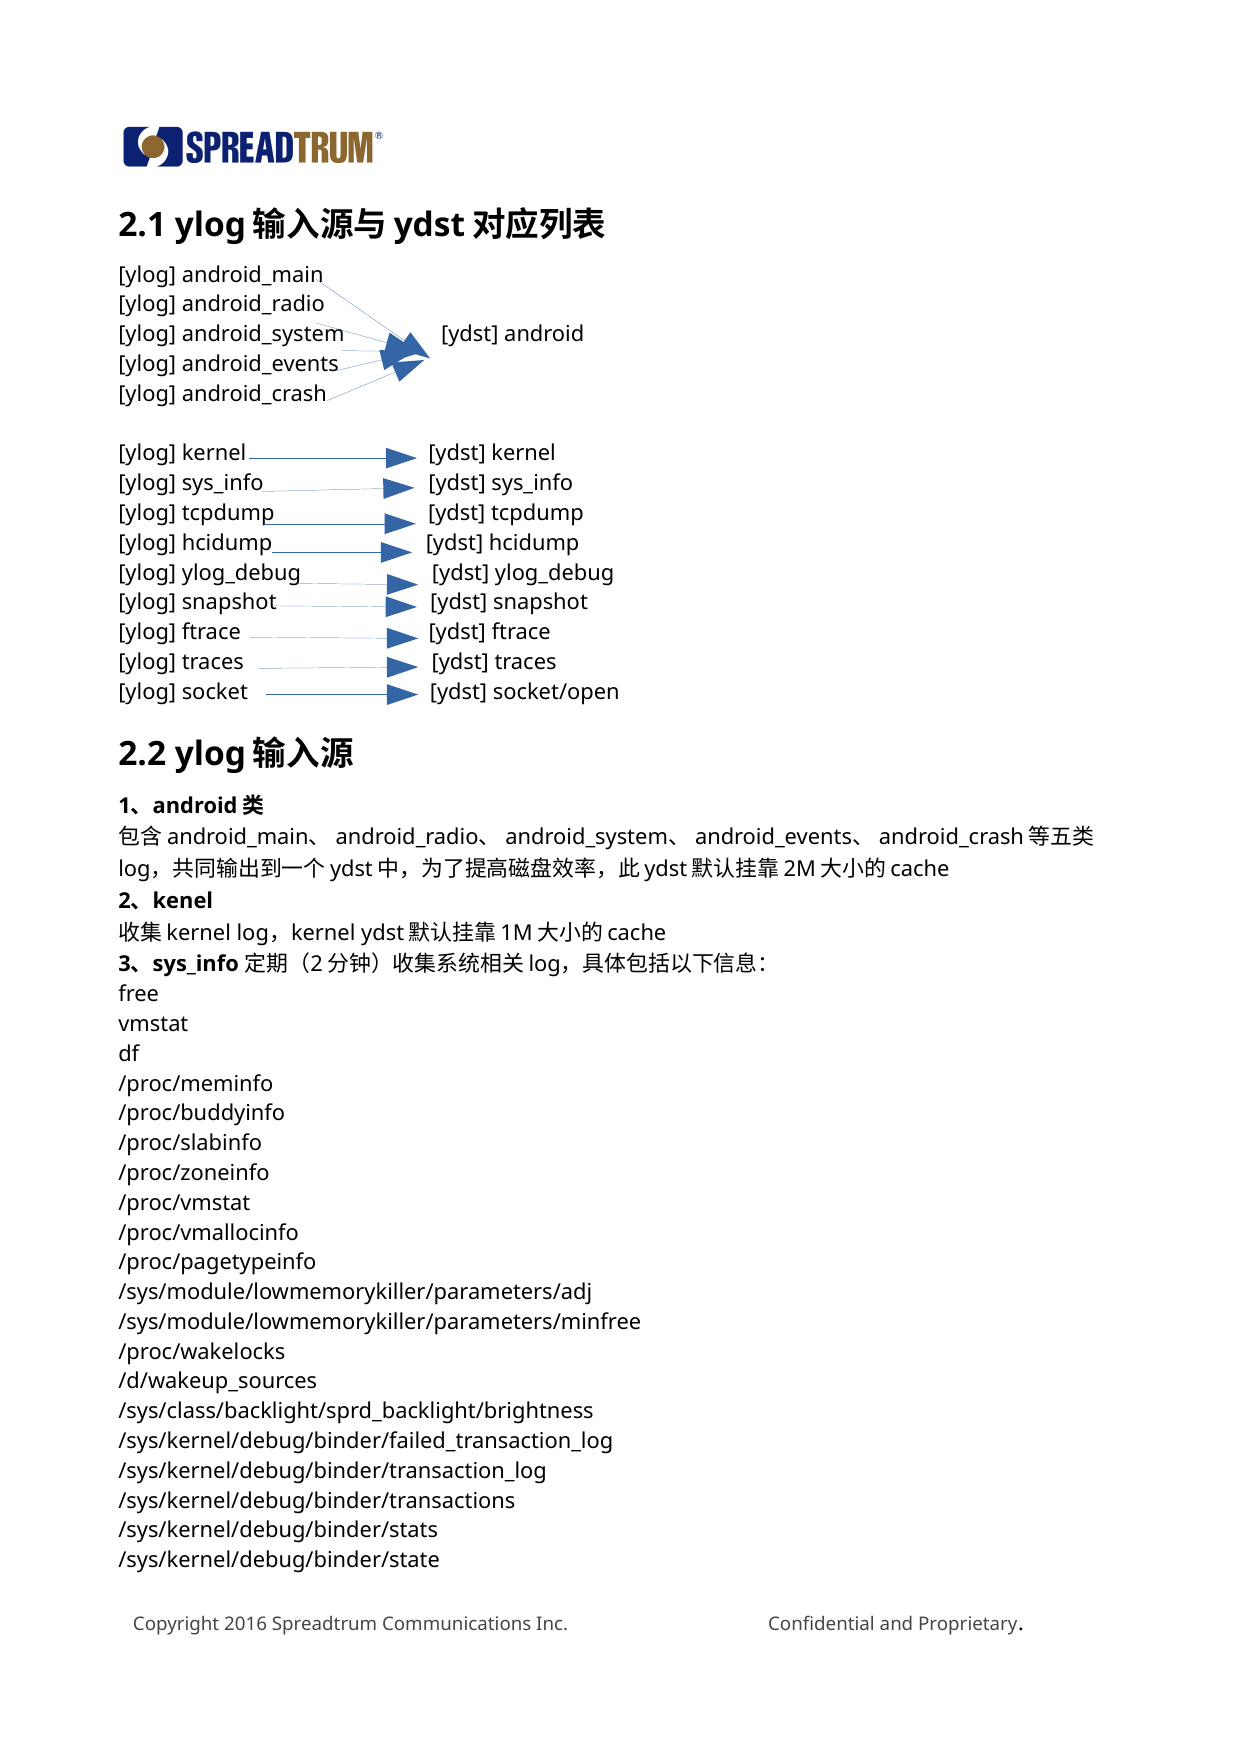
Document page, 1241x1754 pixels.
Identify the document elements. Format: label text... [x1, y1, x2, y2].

text /proc/vmallocinfo [118, 1217, 1122, 1246]
text [ylog] tcpdump [ydst] tcpdump [118, 497, 1122, 527]
text [ylog] android_crash [118, 378, 1122, 407]
text [ylog] android_main [118, 258, 1122, 288]
text [ylog] android_radio [118, 288, 370, 318]
subtitle 2.1 ylog输入源与ydst对应列表 [118, 197, 1122, 246]
text [ylog] hcidump [ydst] hcidump [118, 527, 1122, 556]
text [ylog] traces [ydst] traces [118, 646, 1122, 676]
text /sys/class/backlight/sprd_backlight/brightness [118, 1395, 1122, 1425]
text [ylog] snapshot [ydst] snapshot [118, 586, 1122, 616]
text /sys/kernel/debug/binder/state [118, 1544, 1122, 1574]
text [ylog] android_events [118, 348, 394, 378]
text [ydst] android [374, 318, 1122, 348]
text [331, 288, 1122, 318]
text [ylog] sys_info [ydst] sys_info [118, 467, 1122, 497]
text /proc/slabinfo [118, 1127, 1122, 1157]
text /sys/module/lowmemorykiller/parameters/adj [118, 1276, 1122, 1306]
text /proc/vmstat [118, 1187, 1122, 1217]
text /proc/buddyinfo [118, 1097, 1122, 1127]
text /sys/kernel/debug/binder/transactions [118, 1485, 1122, 1514]
text 包含 android_main、 android_radio、 android_system、 android_events、 android_crash等五类log，共同输出到一个ydst中，为了提高磁盘效率，此ydst默认挂靠2M大小的cache [118, 819, 1122, 883]
text df [118, 1038, 1122, 1068]
text 2、kenel [118, 883, 1122, 915]
text [ylog] android_system [118, 318, 390, 348]
text [ylog] socket [ydst] socket/open [118, 676, 1122, 705]
subtitle 2.2 ylog输入源 [118, 726, 1122, 775]
text [ylog] ylog_debug [ydst] ylog_debug [118, 556, 1122, 586]
text /proc/wakelocks [118, 1336, 1122, 1366]
text /proc/zoneinfo [118, 1157, 1122, 1187]
text /d/wakeup_sources [118, 1366, 1122, 1395]
text free [118, 978, 1122, 1008]
picture [120, 123, 386, 168]
text [401, 348, 1122, 378]
text /sys/module/lowmemorykiller/parameters/minfree [118, 1306, 1122, 1336]
text /sys/kernel/debug/binder/failed_transaction_log [118, 1425, 1122, 1455]
text 收集kernel log，kernel ydst默认挂靠1M大小的cache [118, 915, 1122, 946]
text 1、android类 [118, 788, 1122, 819]
text vmstat [118, 1008, 1122, 1038]
text /proc/meminfo [118, 1068, 1122, 1097]
text /sys/kernel/debug/binder/stats [118, 1514, 1122, 1544]
text /sys/kernel/debug/binder/transaction_log [118, 1455, 1122, 1485]
text [ylog] ftrace [ydst] ftrace [118, 616, 1122, 646]
text [ylog] kernel [ydst] kernel [118, 437, 1122, 467]
text /proc/pagetypeinfo [118, 1246, 1122, 1276]
text 3、sys_info 定期（2分钟）收集系统相关log，具体包括以下信息： [118, 946, 1122, 978]
